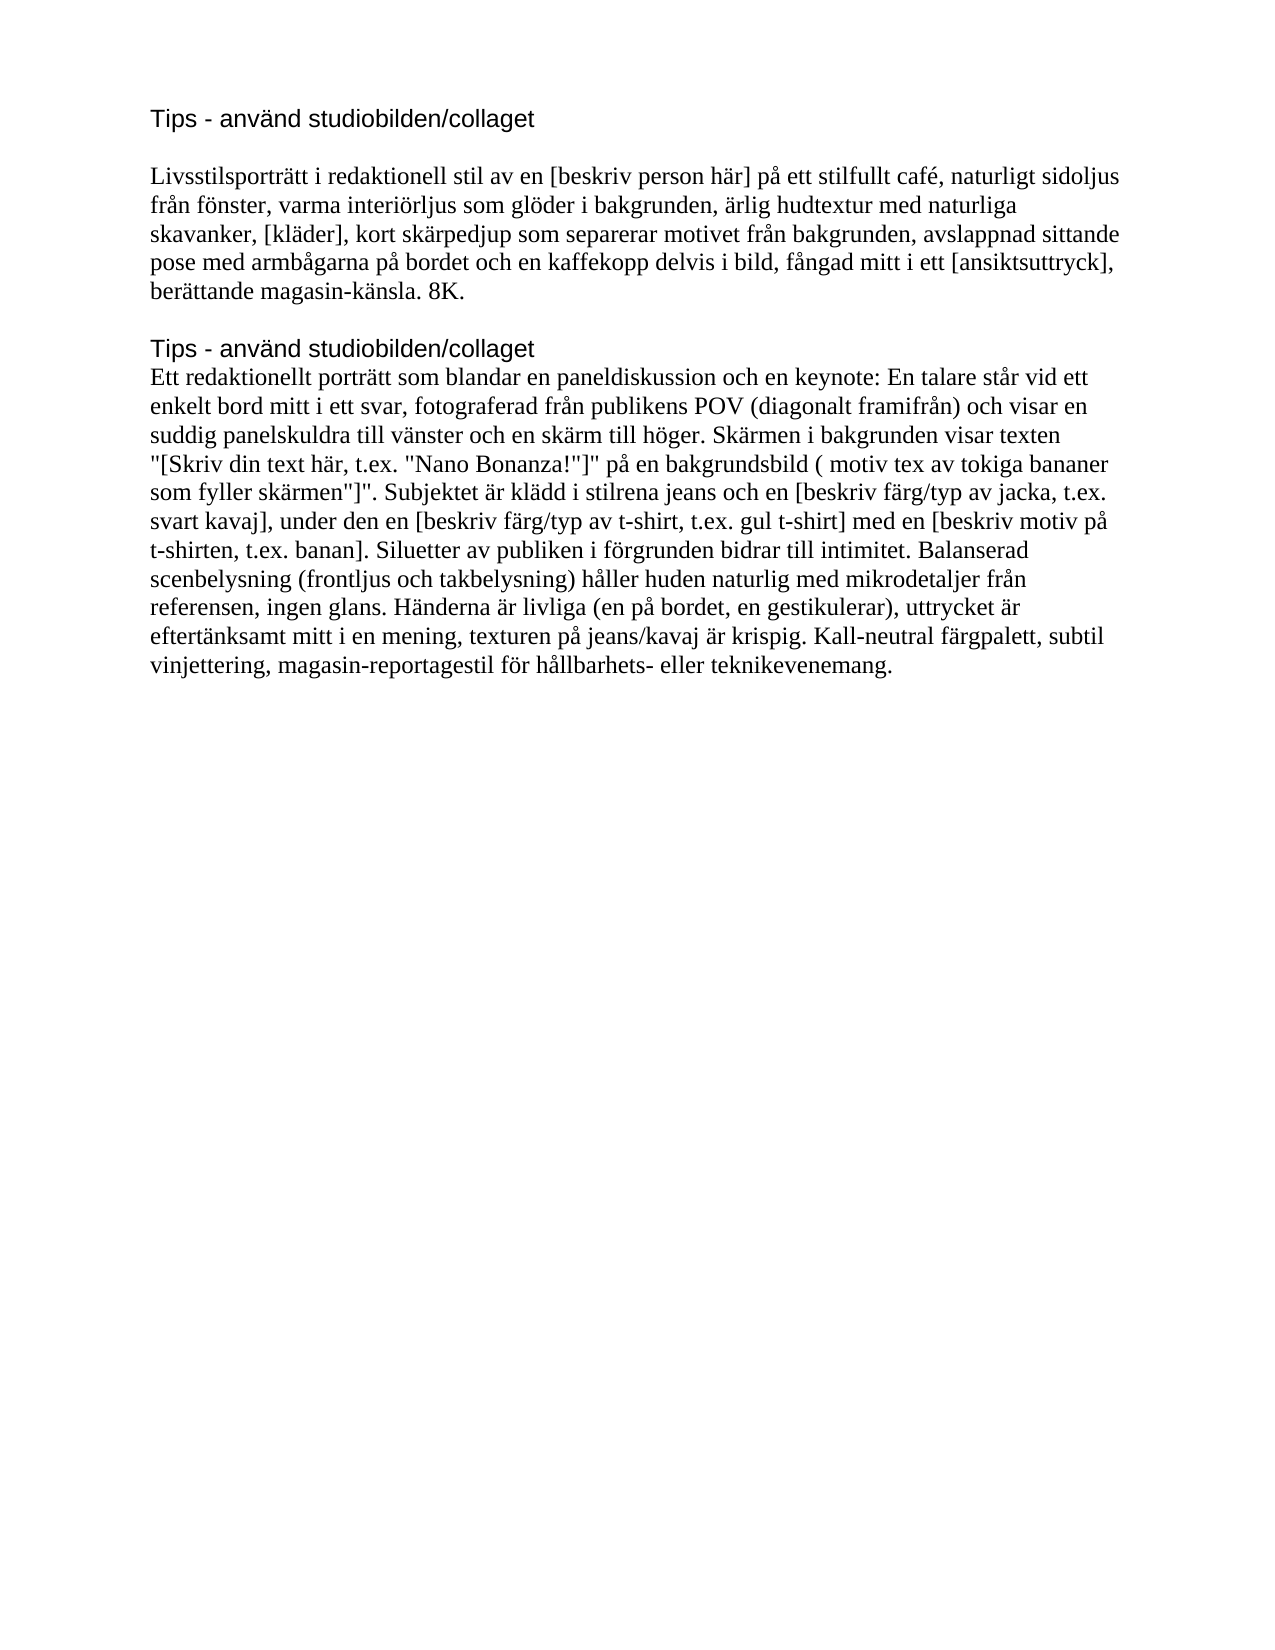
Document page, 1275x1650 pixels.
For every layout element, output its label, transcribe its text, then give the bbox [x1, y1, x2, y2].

text Tips - använd studiobilden/collaget [150, 104, 1125, 132]
text Ett redaktionellt porträtt som blandar en paneldiskussion och en keynote: En talare står vid ett enkelt bord mitt i ett svar, fotograferad från publikens POV (diagonalt framifrån) och visar en suddig panelskuldra till vänster och en skärm till höger. Skärmen i bakgrunden visar texten "[Skriv din text här, t.ex. "Nano Bonanza!"]" på en bakgrundsbild ( motiv tex av tokiga bananer som fyller skärmen"]". Subjektet är klädd i stilrena jeans och en [beskriv färg/typ av jacka, t.ex. svart kavaj], under den en [beskriv färg/typ av t-shirt, t.ex. gul t-shirt] med en [beskriv motiv på t-shirten, t.ex. banan]. Siluetter av publiken i förgrunden bidrar till intimitet. Balanserad scenbelysning (frontljus och takbelysning) håller huden naturlig med mikrodetaljer från referensen, ingen glans. Händerna är livliga (en på bordet, en gestikulerar), uttrycket är eftertänksamt mitt i en mening, texturen på jeans/kavaj är krispig. Kall-neutral färgpalett, subtil vinjettering, magasin-reportagestil för hållbarhets- eller teknikevenemang. [150, 362, 1125, 679]
text Livsstilsporträtt i redaktionell stil av en [beskriv person här] på ett stilfullt café, naturligt sidoljus från fönster, varma interiörljus som glöder i bakgrunden, ärlig hudtextur med naturliga skavanker, [kläder], kort skärpedjup som separerar motivet från bakgrunden, avslappnad sittande pose med armbågarna på bordet och en kaffekopp delvis i bild, fångad mitt i ett [ansiktsuttryck], berättande magasin-känsla. 8K. [150, 161, 1125, 305]
text Tips - använd studiobilden/collaget [150, 334, 1125, 362]
